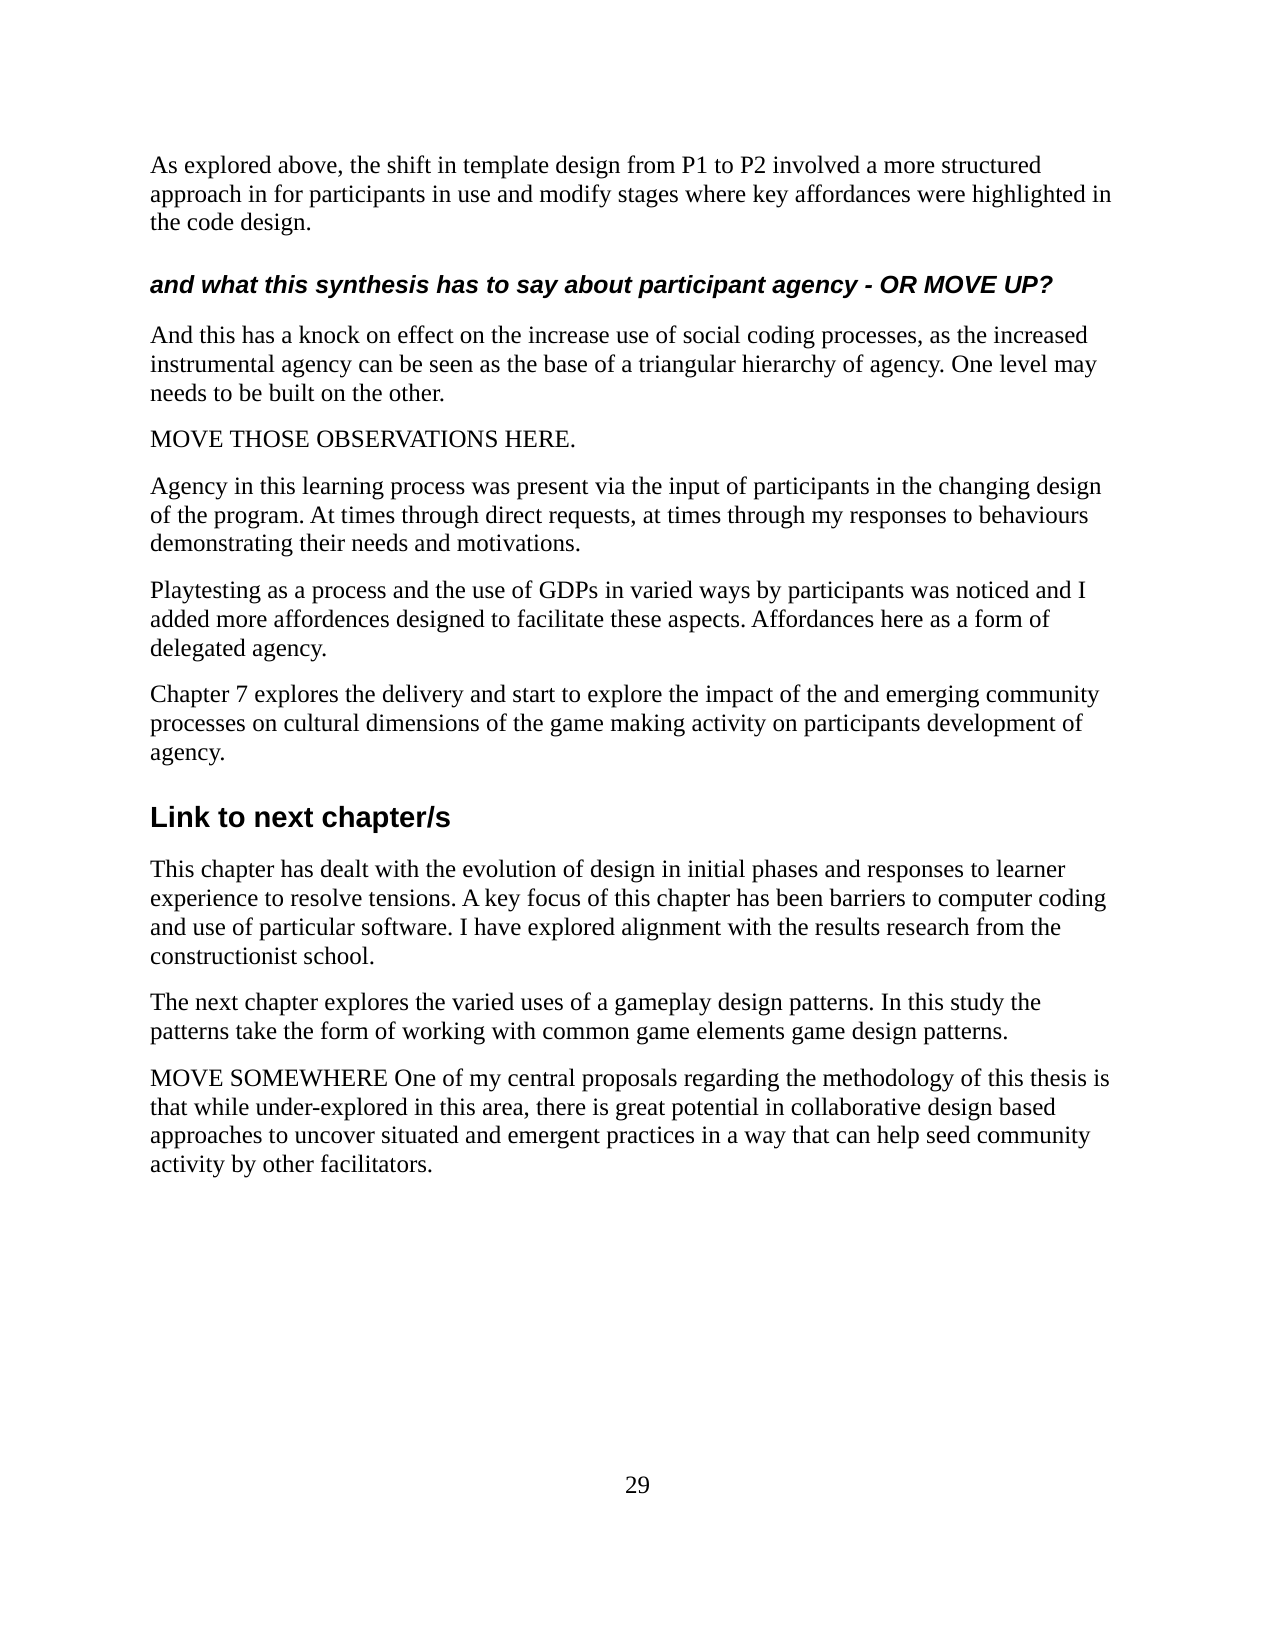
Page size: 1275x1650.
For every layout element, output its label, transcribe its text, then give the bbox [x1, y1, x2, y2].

text MOVE SOMEWHERE One of my central proposals regarding the methodology of this thesis is that while under-explored in this area, there is great potential in collaborative design based approaches to uncover situated and emergent practices in a way that can help seed community activity by other facilitators. [150, 1063, 1125, 1178]
text Playtesting as a process and the use of GDPs in varied ways by participants was noticed and I added more affordences designed to facilitate these aspects. Affordances here as a form of delegated agency. [150, 575, 1125, 661]
text MOVE THOSE OBSERVATIONS HERE. [150, 424, 1125, 453]
subtitle and what this synthesis has to say about participant agency - OR MOVE UP? [150, 270, 1125, 299]
text The next chapter explores the varied uses of a gameplay design patterns. In this study the patterns take the form of working with common game elements game design patterns. [150, 987, 1125, 1045]
subtitle Link to next chapter/s [150, 799, 1125, 833]
text Agency in this learning process was present via the input of participants in the changing design of the program. At times through direct requests, at times through my responses to behaviours demonstrating their needs and motivations. [150, 471, 1125, 557]
text And this has a knock on effect on the increase use of social coding processes, as the increased instrumental agency can be seen as the base of a triangular hierarchy of agency. One level may needs to be built on the other. [150, 320, 1125, 406]
text As explored above, the shift in template design from P1 to P2 involved a more structured approach in for participants in use and modify stages where key affordances were highlighted in the code design. [150, 150, 1125, 236]
text Chapter 7 explores the delivery and start to explore the impact of the and emerging community processes on cultural dimensions of the game making activity on participants development of agency. [150, 679, 1125, 766]
text This chapter has dealt with the evolution of design in initial phases and responses to learner experience to resolve tensions. A key focus of this chapter has been barriers to computer coding and use of particular software. I have explored alignment with the results research from the constructionist school. [150, 854, 1125, 969]
